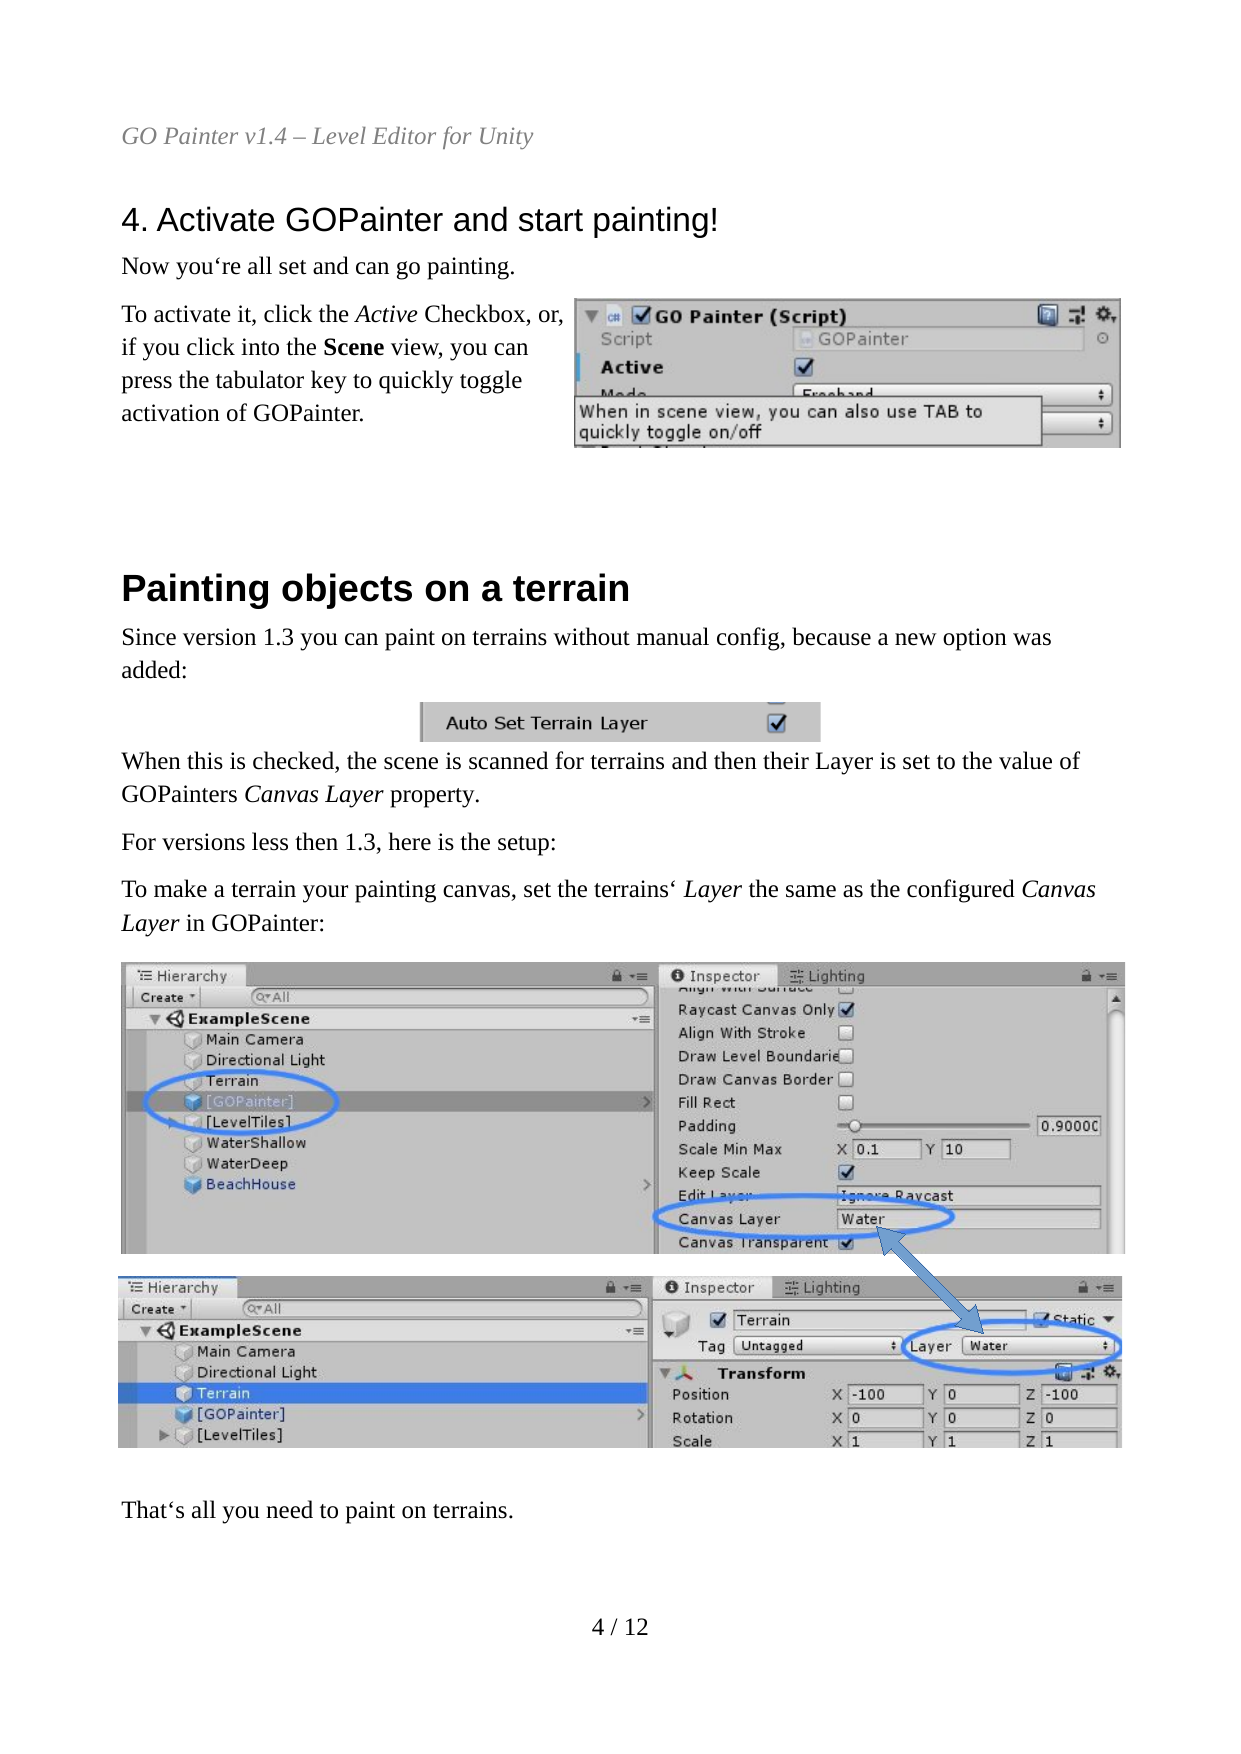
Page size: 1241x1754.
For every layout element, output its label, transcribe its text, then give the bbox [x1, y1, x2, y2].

text Now you‘re all set and can go painting. [121, 251, 1119, 280]
picture [121, 962, 1125, 1254]
text For versions less then 1.3, here is the setup: [121, 827, 1119, 856]
picture [419, 702, 821, 742]
text That‘s all you need to paint on terrains. [121, 1496, 1119, 1524]
picture [118, 1276, 1123, 1448]
picture [574, 298, 1121, 448]
text To activate it, click the Active Checkbox, or, if you click into the Scene view, you can press the tabulator key to quickly toggle activation of GOPainter. [121, 299, 574, 427]
subtitle Painting objects on a terrain [121, 566, 1119, 609]
text To make a terrain your painting canvas, set the terrains‘ Layer the same as the configured Canvas Layer in GOPainter: [121, 874, 1119, 936]
text When this is checked, the scene is scanned for terrains and then their Layer is set to the value of GOPainters Canvas Layer property. [121, 702, 1119, 808]
subtitle 4. Activate GOPainter and start painting! [121, 200, 1119, 239]
text Since version 1.3 you can paint on terrains without manual config, because a new option was added: [121, 622, 1119, 684]
